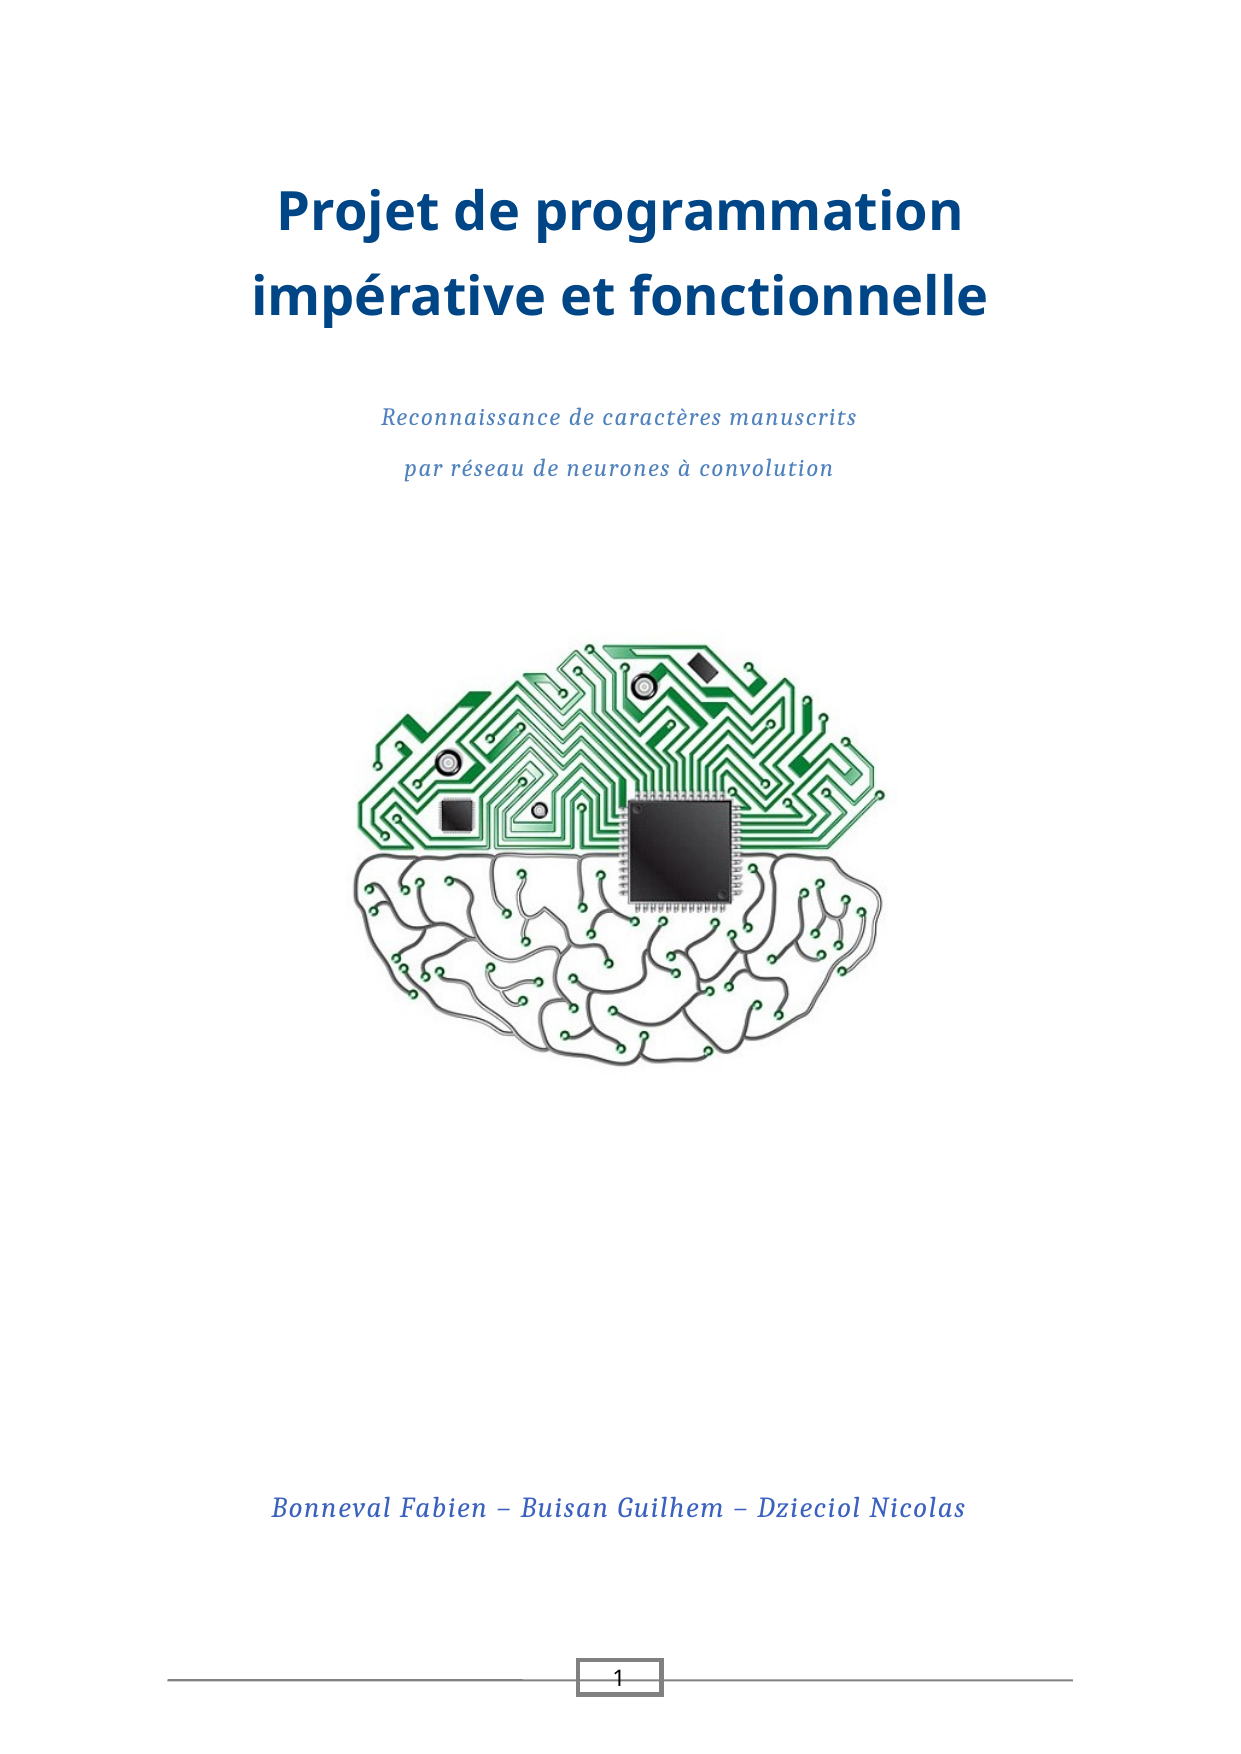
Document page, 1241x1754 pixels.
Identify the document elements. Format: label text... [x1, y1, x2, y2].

title Projet de programmation impérative et fonctionnelle [148, 173, 1093, 331]
subtitle par réseau de neurones à convolution [148, 454, 1093, 483]
text Bonneval Fabien – Buisan Guilhem – Dzieciol Nicolas [148, 1491, 1093, 1525]
picture [337, 572, 903, 1136]
subtitle Reconnaissance de caractères manuscrits [148, 403, 1093, 432]
